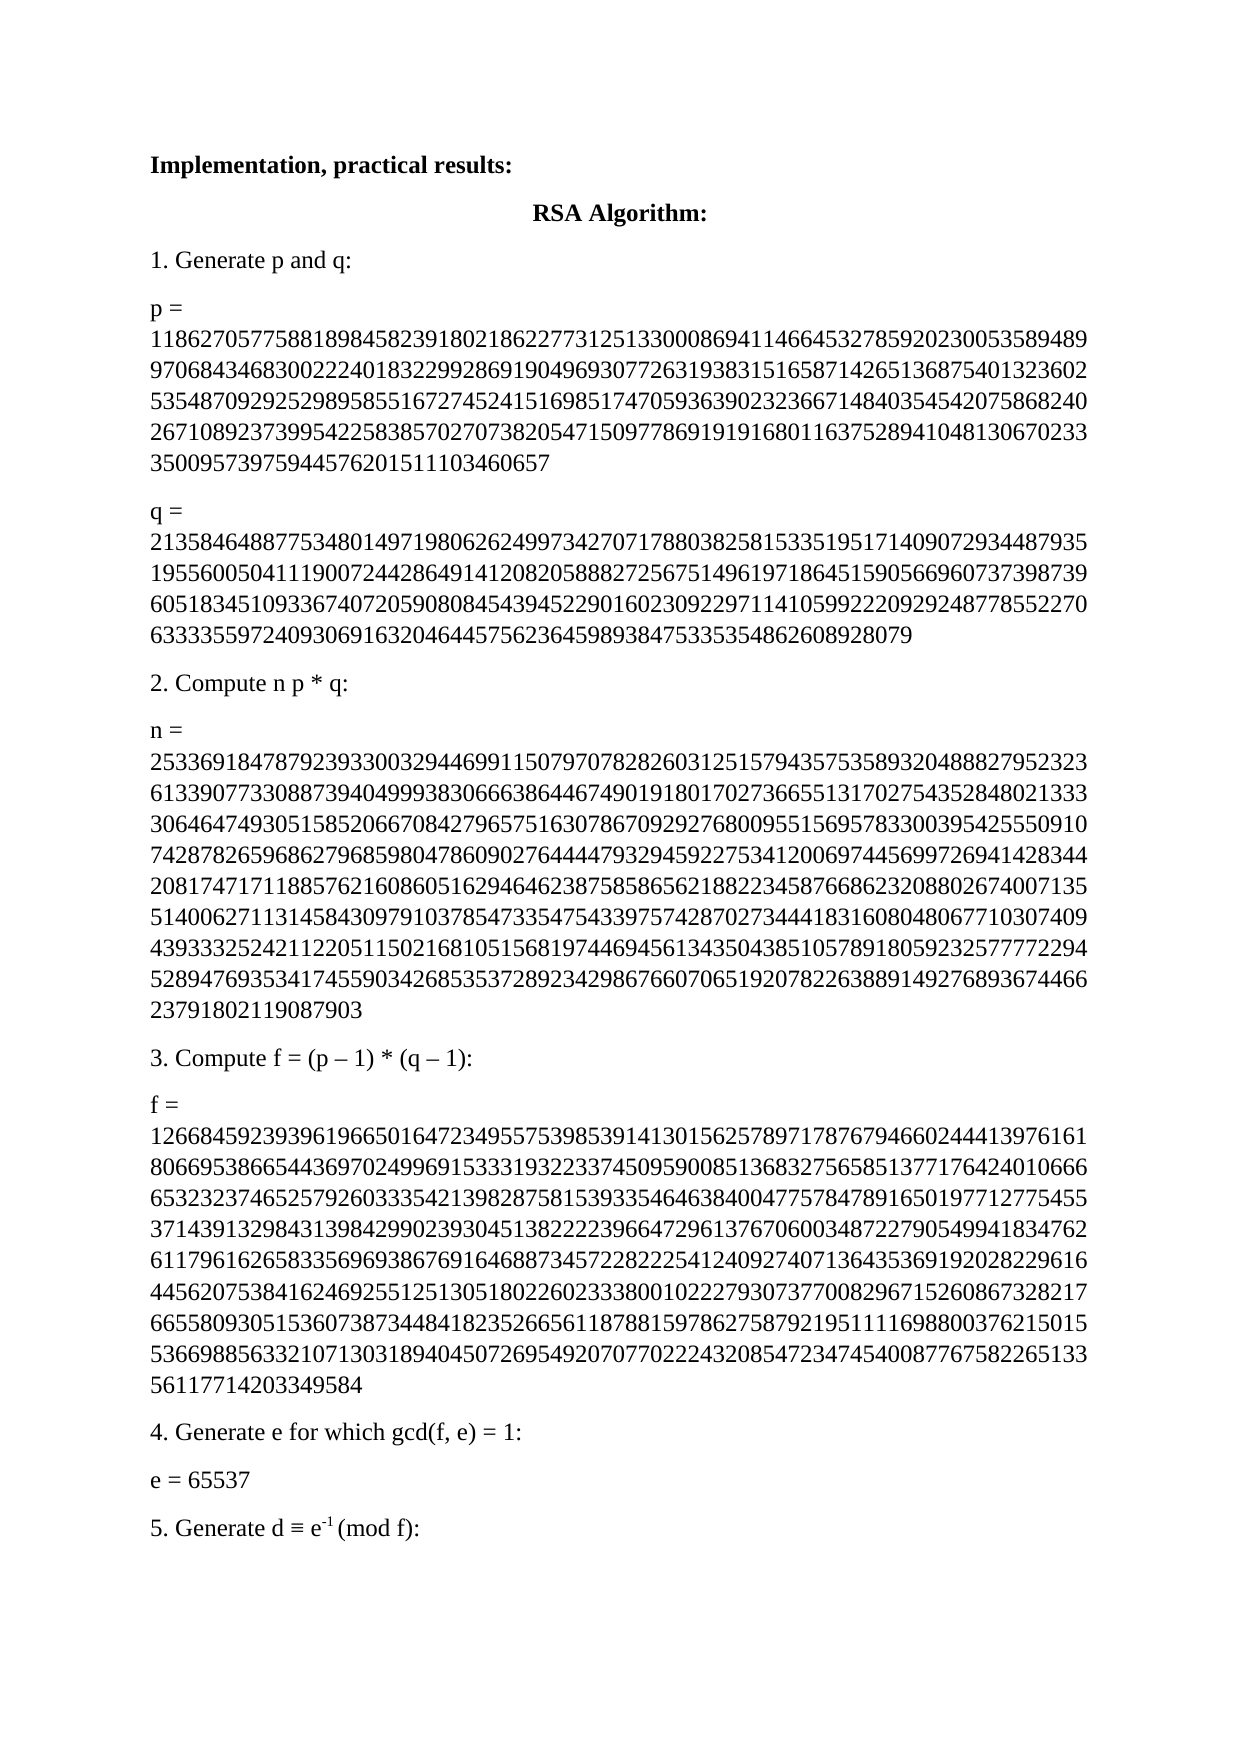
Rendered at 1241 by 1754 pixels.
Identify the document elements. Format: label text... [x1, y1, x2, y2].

text 3. Compute f = (p – 1) * (q – 1): [150, 1043, 1090, 1071]
text 2. Compute n p * q: [150, 668, 1090, 697]
text 5. Generate d ≡ e-1 (mod f): [150, 1513, 1090, 1542]
text 4. Generate e for which gcd(f, e) = 1: [150, 1417, 1090, 1446]
text Implementation, practical results: [150, 150, 1090, 179]
text f = 12668459239396196650164723495575398539141301562578971787679466024441397616180669538665443697024996915333193223374509590085136832756585137717642401066665323237465257926033354213982875815393354646384004775784789165019771277545537143913298431398429902393045138222239664729613767060034872279054994183476261179616265833569693867691646887345722822254124092740713643536919202822961644562075384162469255125130518022602333800102227930737700829671526086732821766558093051536073873448418235266561187881597862758792195111169880037621501553669885633210713031894045072695492070770222432085472347454008776758226513356117714203349584 [150, 1090, 1090, 1398]
text e = 65537 [150, 1465, 1090, 1494]
text RSA Algorithm: [150, 198, 1090, 226]
text 1. Generate p and q: [150, 245, 1090, 274]
text p = 11862705775881898458239180218622773125133000869411466453278592023005358948997068434683002224018322992869190496930772631938315165871426513687540132360253548709292529895855167274524151698517470593639023236671484035454207586824026710892373995422583857027073820547150977869191916801163752894104813067023335009573975944576201511103460657 [150, 293, 1090, 477]
text n = 25336918478792393300329446991150797078282603125157943575358932048882795232361339077330887394049993830666386446749019180170273665513170275435284802133330646474930515852066708427965751630786709292768009551569578330039542555091074287826596862796859804786090276444479329459227534120069744569972694142834420817471711885762160860516294646238758586562188223458766862320880267400713551400627113145843097910378547335475433975742870273444183160804806771030740943933325242112205115021681051568197446945613435043851057891805923257777229452894769353417455903426853537289234298676607065192078226388914927689367446623791802119087903 [150, 716, 1090, 1024]
text q = 2135846488775348014971980626249973427071788038258153351951714090729344879351955600504111900724428649141208205888272567514961971864515905669607373987396051834510933674072059080845439452290160230922971141059922209292487785522706333355972409306916320464457562364598938475335354862608928079 [150, 496, 1090, 649]
